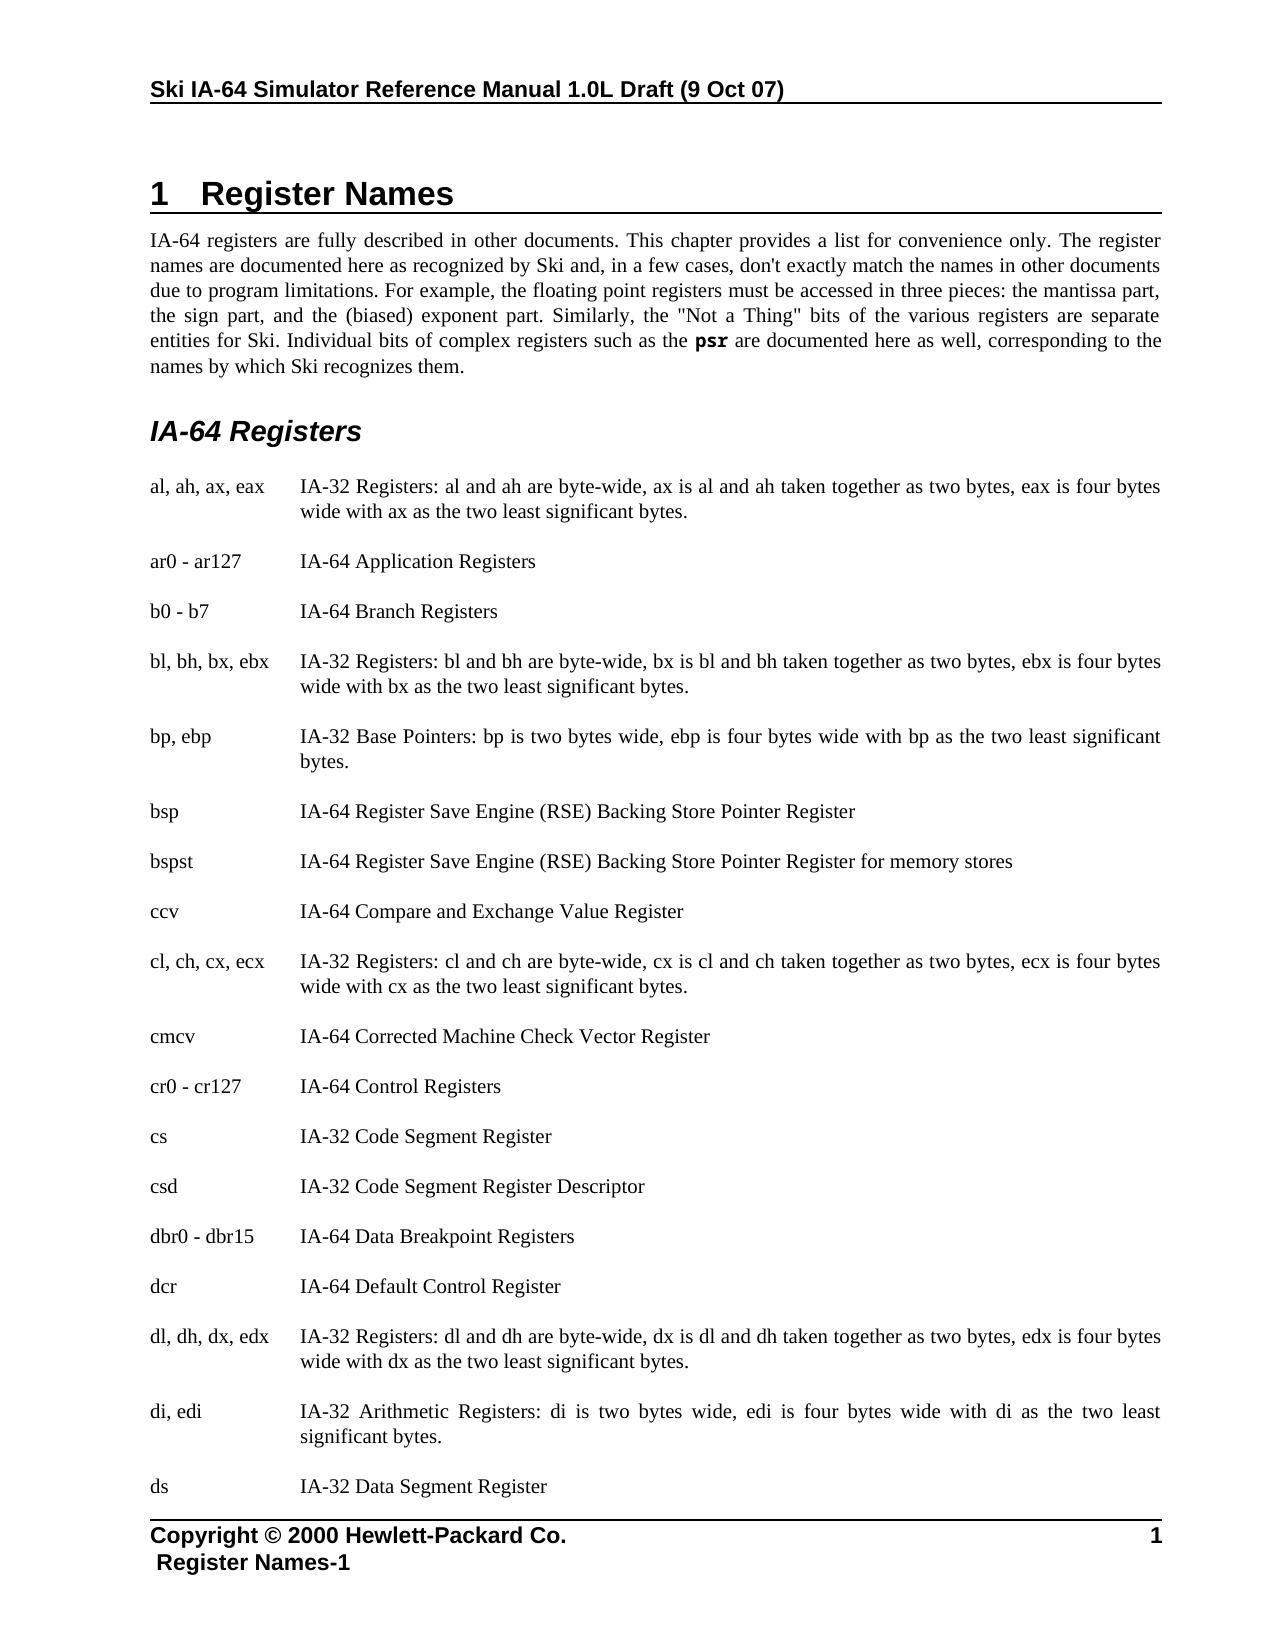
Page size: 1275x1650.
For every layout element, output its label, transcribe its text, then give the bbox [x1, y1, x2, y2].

subtitle Register Names [150, 175, 1162, 212]
subtitle IA-64 Registers [150, 415, 1162, 448]
text dl, dh, dx, edx IA-32 Registers: dl and dh are byte-wide, dx is dl and dh taken together as two bytes, edx is four bytes wide with dx as the two least significant bytes. [150, 1323, 1162, 1373]
text cmcv IA-64 Corrected Machine Check Vector Register [150, 1023, 1162, 1048]
text ds IA-32 Data Segment Register [150, 1473, 1162, 1498]
text cs IA-32 Code Segment Register [150, 1123, 1162, 1148]
text dbr0 - dbr15 IA-64 Data Breakpoint Registers [150, 1223, 1162, 1248]
text cr0 - cr127 IA-64 Control Registers [150, 1073, 1162, 1098]
text bspst IA-64 Register Save Engine (RSE) Backing Store Pointer Register for memory stores [150, 848, 1162, 873]
text ar0 - ar127 IA-64 Application Registers [150, 548, 1162, 573]
text b0 - b7 IA-64 Branch Registers [150, 598, 1162, 623]
text al, ah, ax, eax IA-32 Registers: al and ah are byte-wide, ax is al and ah taken together as two bytes, eax is four bytes wide with ax as the two least significant bytes. [150, 473, 1162, 523]
text cl, ch, cx, ecx IA-32 Registers: cl and ch are byte-wide, cx is cl and ch taken together as two bytes, ecx is four bytes wide with cx as the two least significant bytes. [150, 948, 1162, 998]
text bl, bh, bx, ebx IA-32 Registers: bl and bh are byte-wide, bx is bl and bh taken together as two bytes, ebx is four bytes wide with bx as the two least significant bytes. [150, 648, 1162, 698]
text ccv IA-64 Compare and Exchange Value Register [150, 898, 1162, 923]
text di, edi IA-32 Arithmetic Registers: di is two bytes wide, edi is four bytes wide with di as the two least significant bytes. [150, 1398, 1162, 1448]
text IA-64 registers are fully described in other documents. This chapter provides a list for convenience only. The register names are documented here as recognized by Ski and, in a few cases, don't exactly match the names in other documents due to program limitations. For example, the floating point registers must be accessed in three pieces: the mantissa part, the sign part, and the (biased) exponent part. Similarly, the "Not a Thing" bits of the various registers are separate entities for Ski. Individual bits of complex registers such as the psr are documented here as well, corresponding to the names by which Ski recognizes them. [150, 227, 1162, 378]
text bsp IA-64 Register Save Engine (RSE) Backing Store Pointer Register [150, 798, 1162, 823]
text bp, ebp IA-32 Base Pointers: bp is two bytes wide, ebp is four bytes wide with bp as the two least significant bytes. [150, 723, 1162, 773]
text dcr IA-64 Default Control Register [150, 1273, 1162, 1298]
text csd IA-32 Code Segment Register Descriptor [150, 1173, 1162, 1198]
